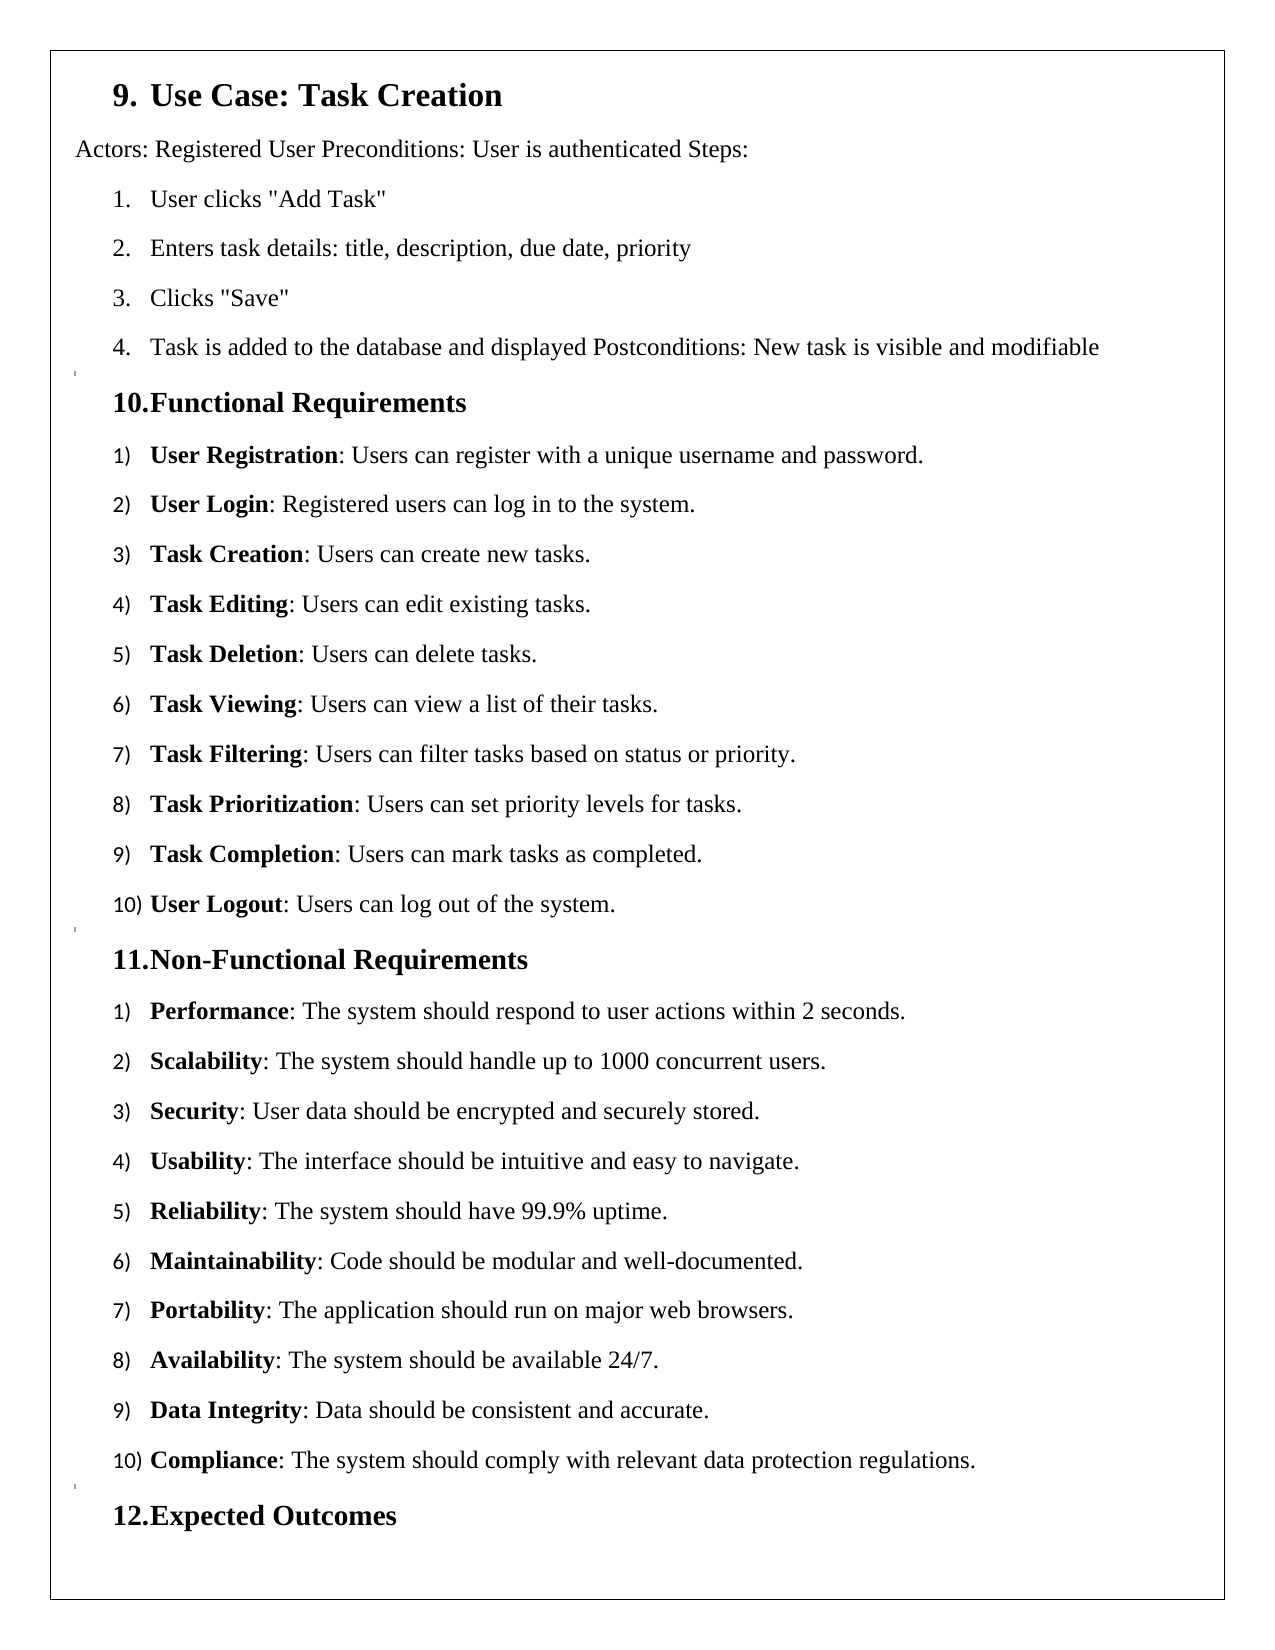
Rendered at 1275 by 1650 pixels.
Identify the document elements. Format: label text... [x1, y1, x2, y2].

list Portability: The application should run on major web browsers. [112, 1296, 1200, 1325]
list Task Editing: Users can edit existing tasks. [112, 589, 1200, 618]
list Task Filtering: Users can filter tasks based on status or priority. [112, 739, 1200, 768]
list Use Case: Task Creation [112, 75, 1200, 113]
list Expected Outcomes [112, 1498, 1200, 1532]
list Task Deletion: Users can delete tasks. [112, 639, 1200, 668]
list Functional Requirements [112, 385, 1200, 419]
list Reliability: The system should have 99.9% uptime. [112, 1196, 1200, 1225]
list Task Viewing: Users can view a list of their tasks. [112, 689, 1200, 718]
list Security: User data should be encrypted and securely stored. [112, 1096, 1200, 1125]
list Non-Functional Requirements [112, 942, 1200, 975]
list Availability: The system should be available 24/7. [112, 1346, 1200, 1374]
list Scalability: The system should handle up to 1000 concurrent users. [112, 1046, 1200, 1075]
list Usability: The interface should be intuitive and easy to navigate. [112, 1146, 1200, 1175]
list User clicks "Add Task" [112, 184, 1200, 212]
list Maintainability: Code should be modular and well-documented. [112, 1246, 1200, 1275]
list Task Prioritization: Users can set priority levels for tasks. [112, 789, 1200, 818]
list User Login: Registered users can log in to the system. [112, 489, 1200, 519]
list User Registration: Users can register with a unique username and password. [112, 440, 1200, 469]
list Enters task details: title, description, due date, priority [112, 233, 1200, 262]
list Clicks "Save" [112, 283, 1200, 312]
list Task Completion: Users can mark tasks as completed. [112, 839, 1200, 868]
list User Logout: Users can log out of the system. [112, 889, 1200, 918]
list Compliance: The system should comply with relevant data protection regulations. [112, 1445, 1200, 1474]
text Actors: Registered User Preconditions: User is authenticated Steps: [75, 134, 1200, 163]
list Task Creation: Users can create new tasks. [112, 539, 1200, 568]
list Data Integrity: Data should be consistent and accurate. [112, 1395, 1200, 1424]
list Performance: The system should respond to user actions within 2 seconds. [112, 996, 1200, 1025]
list Task is added to the database and displayed Postconditions: New task is visible and modifiable [112, 332, 1200, 361]
